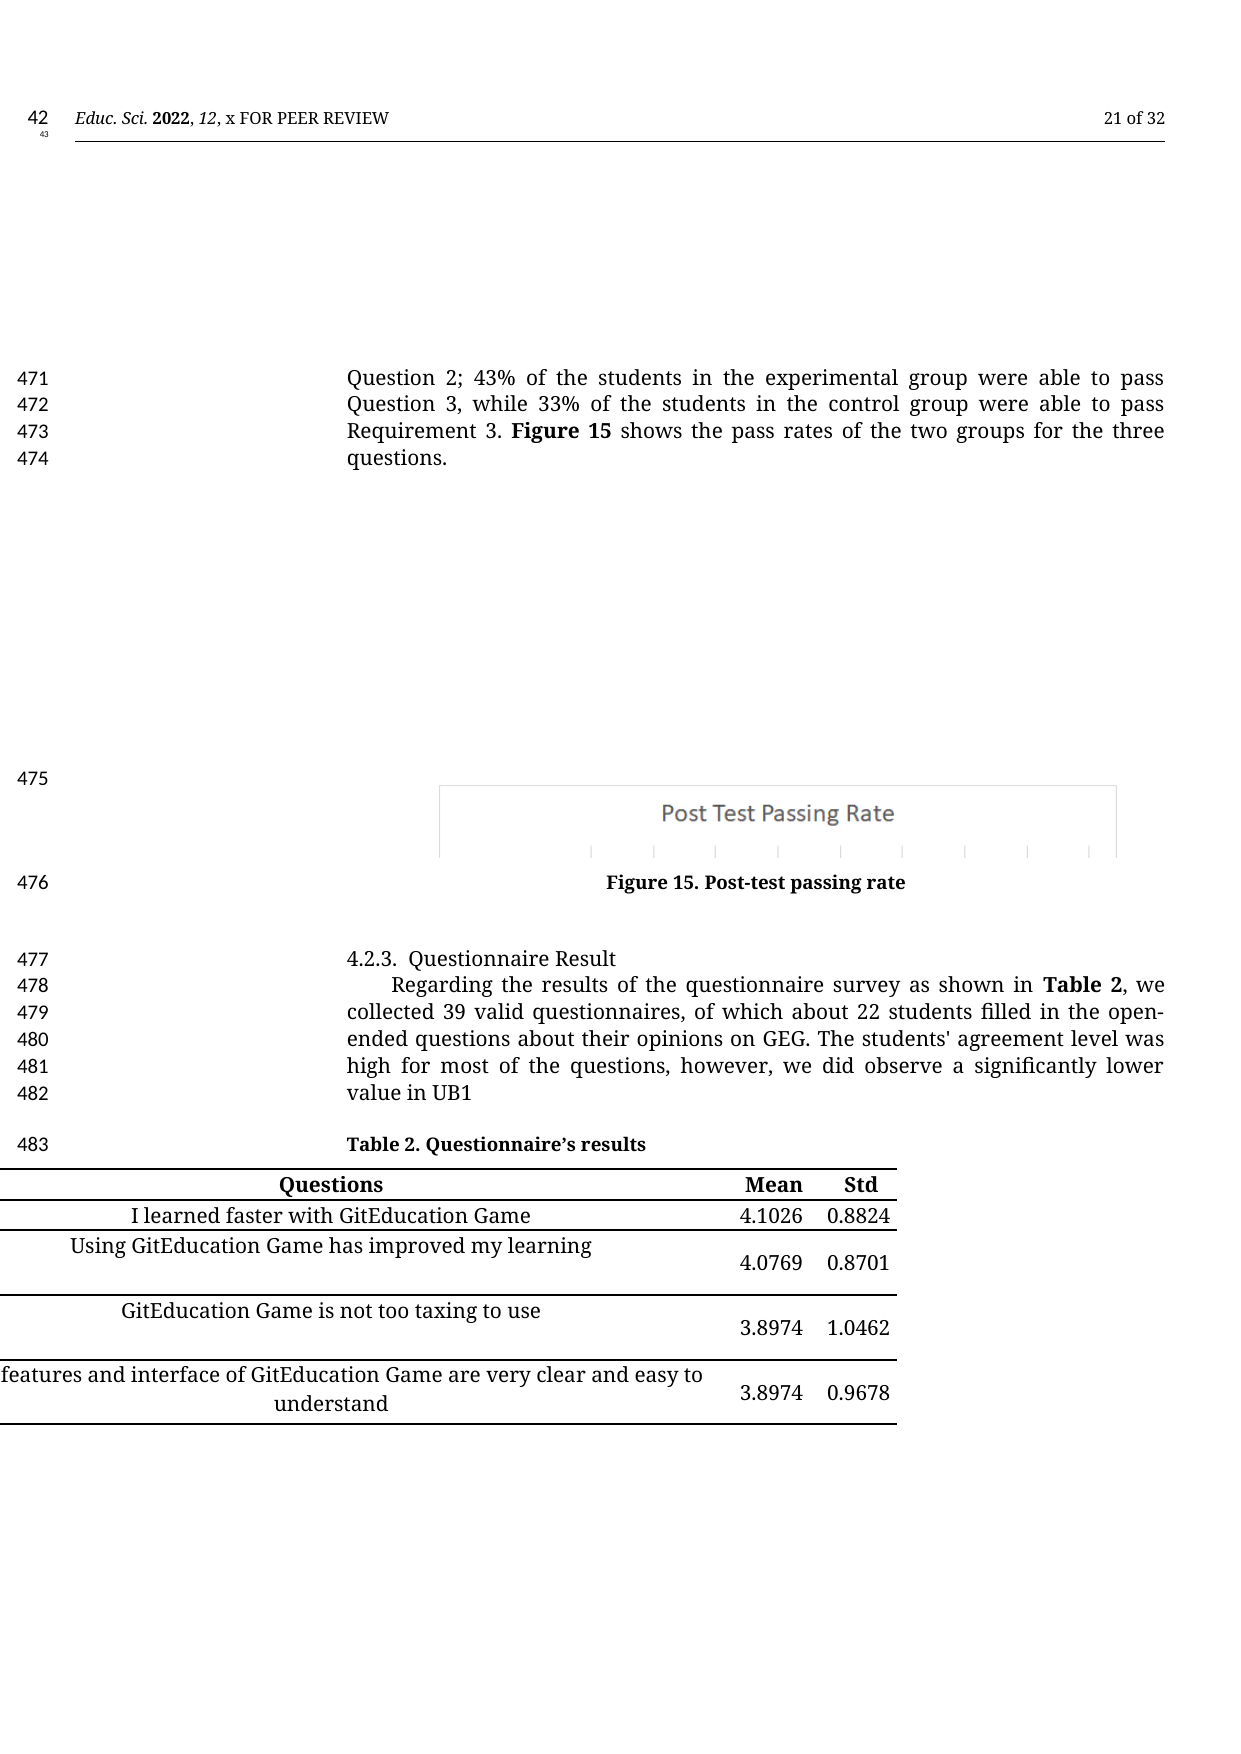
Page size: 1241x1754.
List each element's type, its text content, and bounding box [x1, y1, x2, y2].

table_cell 0.8701 [826, 1231, 897, 1294]
table_cell 0.9678 [826, 1361, 897, 1423]
table_header [1076, 1168, 1240, 1199]
text Figure 15. Post-test passing rate [347, 870, 1165, 894]
table_cell 1.0462 [826, 1296, 897, 1358]
table_cell 4.0769 [722, 1231, 826, 1294]
table_cell GitEducation Game is not too taxing to use [0, 1296, 722, 1358]
text Table 2. Questionnaire’s results [347, 1132, 1165, 1156]
table_cell 0.8824 [826, 1201, 897, 1229]
table_cell [897, 1359, 1076, 1423]
table_cell [897, 1199, 1076, 1229]
table_cell [1076, 1229, 1240, 1294]
table_header Questions [0, 1170, 722, 1199]
table_cell 3.8974 [722, 1361, 826, 1423]
text Question 2; 43% of the students in the experimental group were able to pass Question 3, while 33% of the students in the control group were able to pass Requirement 3. Figure 15 shows the pass rates of the two groups for the three questions. [347, 363, 1165, 472]
table_cell I learned faster with GitEducation Game [0, 1201, 722, 1229]
table_cell [897, 1229, 1076, 1294]
table_cell [1076, 1199, 1240, 1229]
table_cell Using GitEducation Game has improved my learning [0, 1231, 722, 1294]
table_header [897, 1168, 1076, 1199]
table_cell [1076, 1359, 1240, 1423]
table_header Std [826, 1170, 897, 1199]
subtitle 4.2.3. Questionnaire Result [347, 944, 1165, 971]
table_header Mean [722, 1170, 826, 1199]
table_cell 4.1026 [722, 1201, 826, 1229]
table_cell [1076, 1294, 1240, 1358]
table_cell The features and interface of GitEducation Game are very clear and easy to understand [0, 1361, 722, 1423]
text Regarding the results of the questionnaire survey as shown in Table 2, we collected 39 valid questionnaires, of which about 22 students filled in the open-ended questions about their opinions on GEG. The students' agreement level was high for most of the questions, however, we did observe a significantly lower value in UB1 [347, 971, 1165, 1107]
table_cell [897, 1294, 1076, 1358]
table_cell 3.8974 [722, 1296, 826, 1358]
